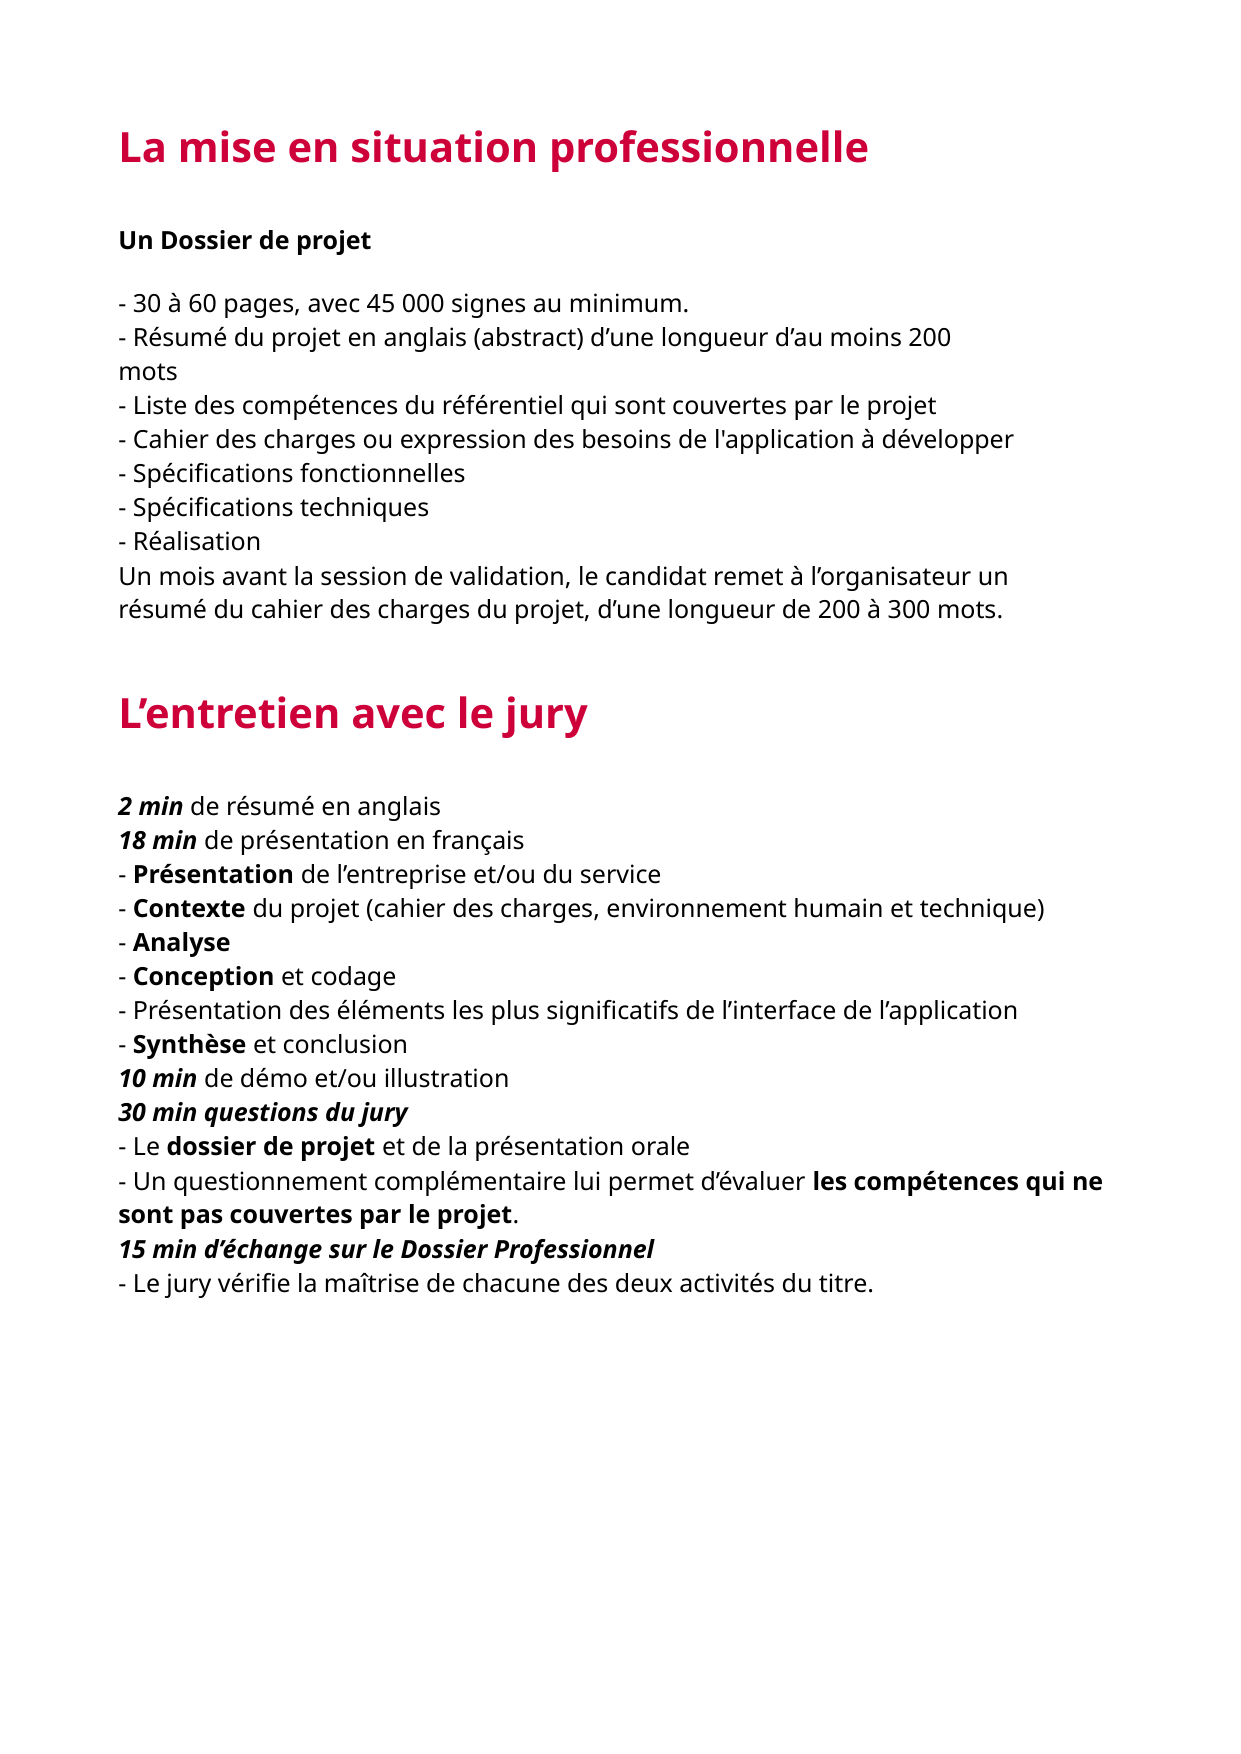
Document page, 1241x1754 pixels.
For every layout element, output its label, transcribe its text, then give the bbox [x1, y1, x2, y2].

text 18 min de présentation en français [118, 822, 1122, 857]
text - Réalisation [118, 524, 1122, 558]
text La mise en situation professionnelle [118, 118, 1122, 175]
text 30 min questions du jury [118, 1095, 1122, 1129]
text - Cahier des charges ou expression des besoins de l'application à développer [118, 422, 1122, 456]
text - Contexte du projet (cahier des charges, environnement humain et technique) [118, 891, 1122, 925]
text 2 min de résumé en anglais [118, 788, 1122, 822]
text - Analyse [118, 925, 1122, 959]
text - Un questionnement complémentaire lui permet d’évaluer les compétences qui ne sont pas couvertes par le projet. [118, 1163, 1122, 1231]
text - Liste des compétences du référentiel qui sont couvertes par le projet [118, 388, 1122, 422]
text - Le dossier de projet et de la présentation orale [118, 1129, 1122, 1163]
text - Synthèse et conclusion [118, 1027, 1122, 1061]
text - Spécifications fonctionnelles [118, 456, 1122, 490]
text mots [118, 354, 1122, 388]
text - Spécifications techniques [118, 490, 1122, 524]
text - Présentation de l’entreprise et/ou du service [118, 857, 1122, 891]
text résumé du cahier des charges du projet, d’une longueur de 200 à 300 mots. [118, 592, 1122, 626]
text 10 min de démo et/ou illustration [118, 1061, 1122, 1095]
text - Conception et codage [118, 959, 1122, 993]
text - Le jury vérifie la maîtrise de chacune des deux activités du titre. [118, 1265, 1122, 1299]
text - Présentation des éléments les plus significatifs de l’interface de l’application [118, 993, 1122, 1027]
text Un Dossier de projet [118, 223, 1122, 257]
text Un mois avant la session de validation, le candidat remet à l’organisateur un [118, 558, 1122, 592]
text - Résumé du projet en anglais (abstract) d’une longueur d’au moins 200 [118, 320, 1122, 354]
text 15 min d’échange sur le Dossier Professionnel [118, 1231, 1122, 1265]
text L’entretien avec le jury [118, 684, 1122, 741]
text - 30 à 60 pages, avec 45 000 signes au minimum. [118, 286, 1122, 320]
